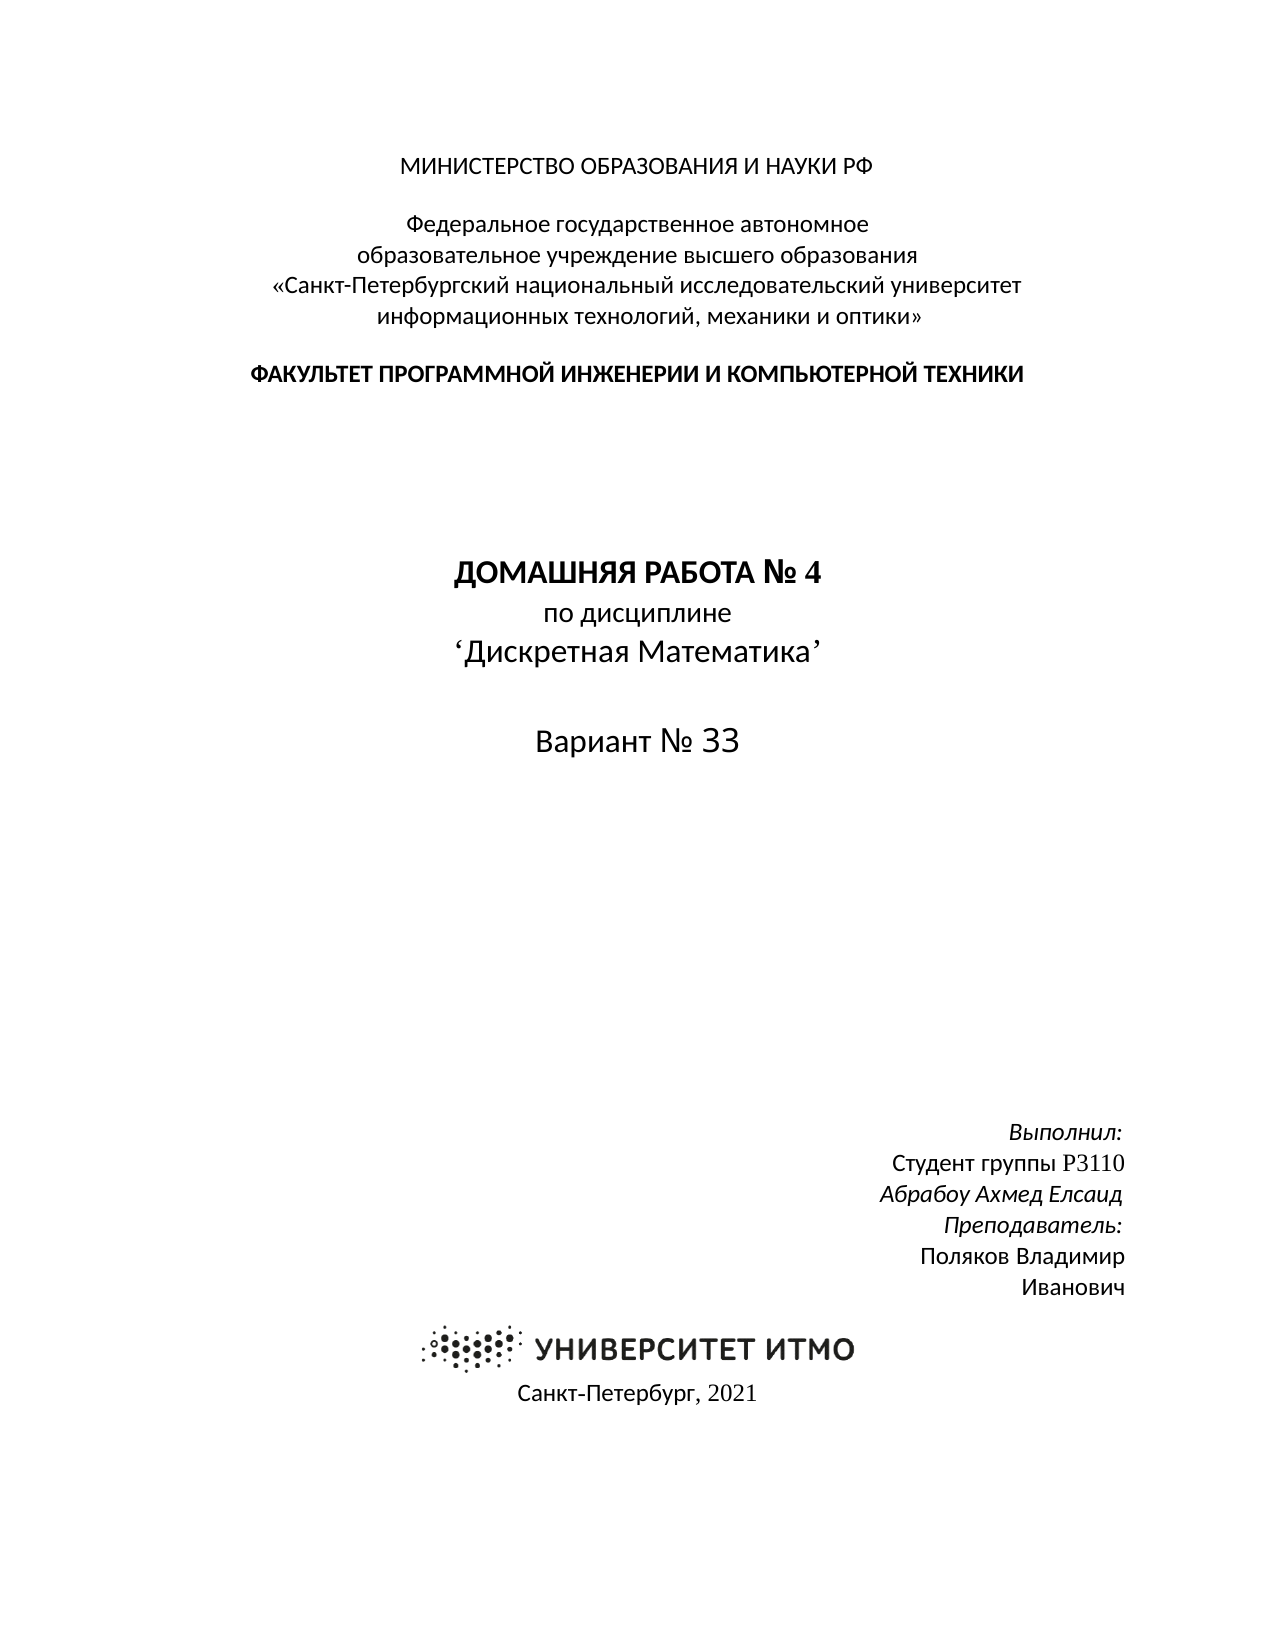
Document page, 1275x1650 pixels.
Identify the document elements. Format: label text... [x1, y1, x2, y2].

text Федеральное государственное автономное [150, 208, 1125, 239]
text Студент группы P3110 [825, 1147, 1125, 1177]
text «Санкт-Петербургский национальный исследовательский университет [150, 269, 1125, 300]
text Поляков Владимир [150, 1240, 1125, 1271]
text ‘Дискретная Математика’ [150, 630, 1125, 671]
text Преподаватель: [825, 1209, 1125, 1239]
text по дисциплине [150, 594, 1125, 629]
text Выполнил: [825, 1116, 1125, 1146]
text Санкт-Петербург, 2021 [150, 1377, 1125, 1408]
text информационных технологий, механики и оптики» [150, 300, 1125, 331]
text МИНИСТЕРСТВО ОБРАЗОВАНИЯ И НАУКИ РФ [150, 150, 1122, 181]
text ДОМАШНЯЯ РАБОТА № 4 [150, 548, 1125, 593]
text Абрабоу Ахмед Елсаид [825, 1178, 1125, 1208]
text Иванович [150, 1271, 1125, 1302]
text Вариант № 33 [150, 717, 1125, 762]
text ФАКУЛЬТЕТ ПРОГРАММНОЙ ИНЖЕНЕРИИ И КОМПЬЮТЕРНОЙ ТЕХНИКИ [150, 359, 1125, 389]
text образовательное учреждение высшего образования [150, 239, 1125, 269]
